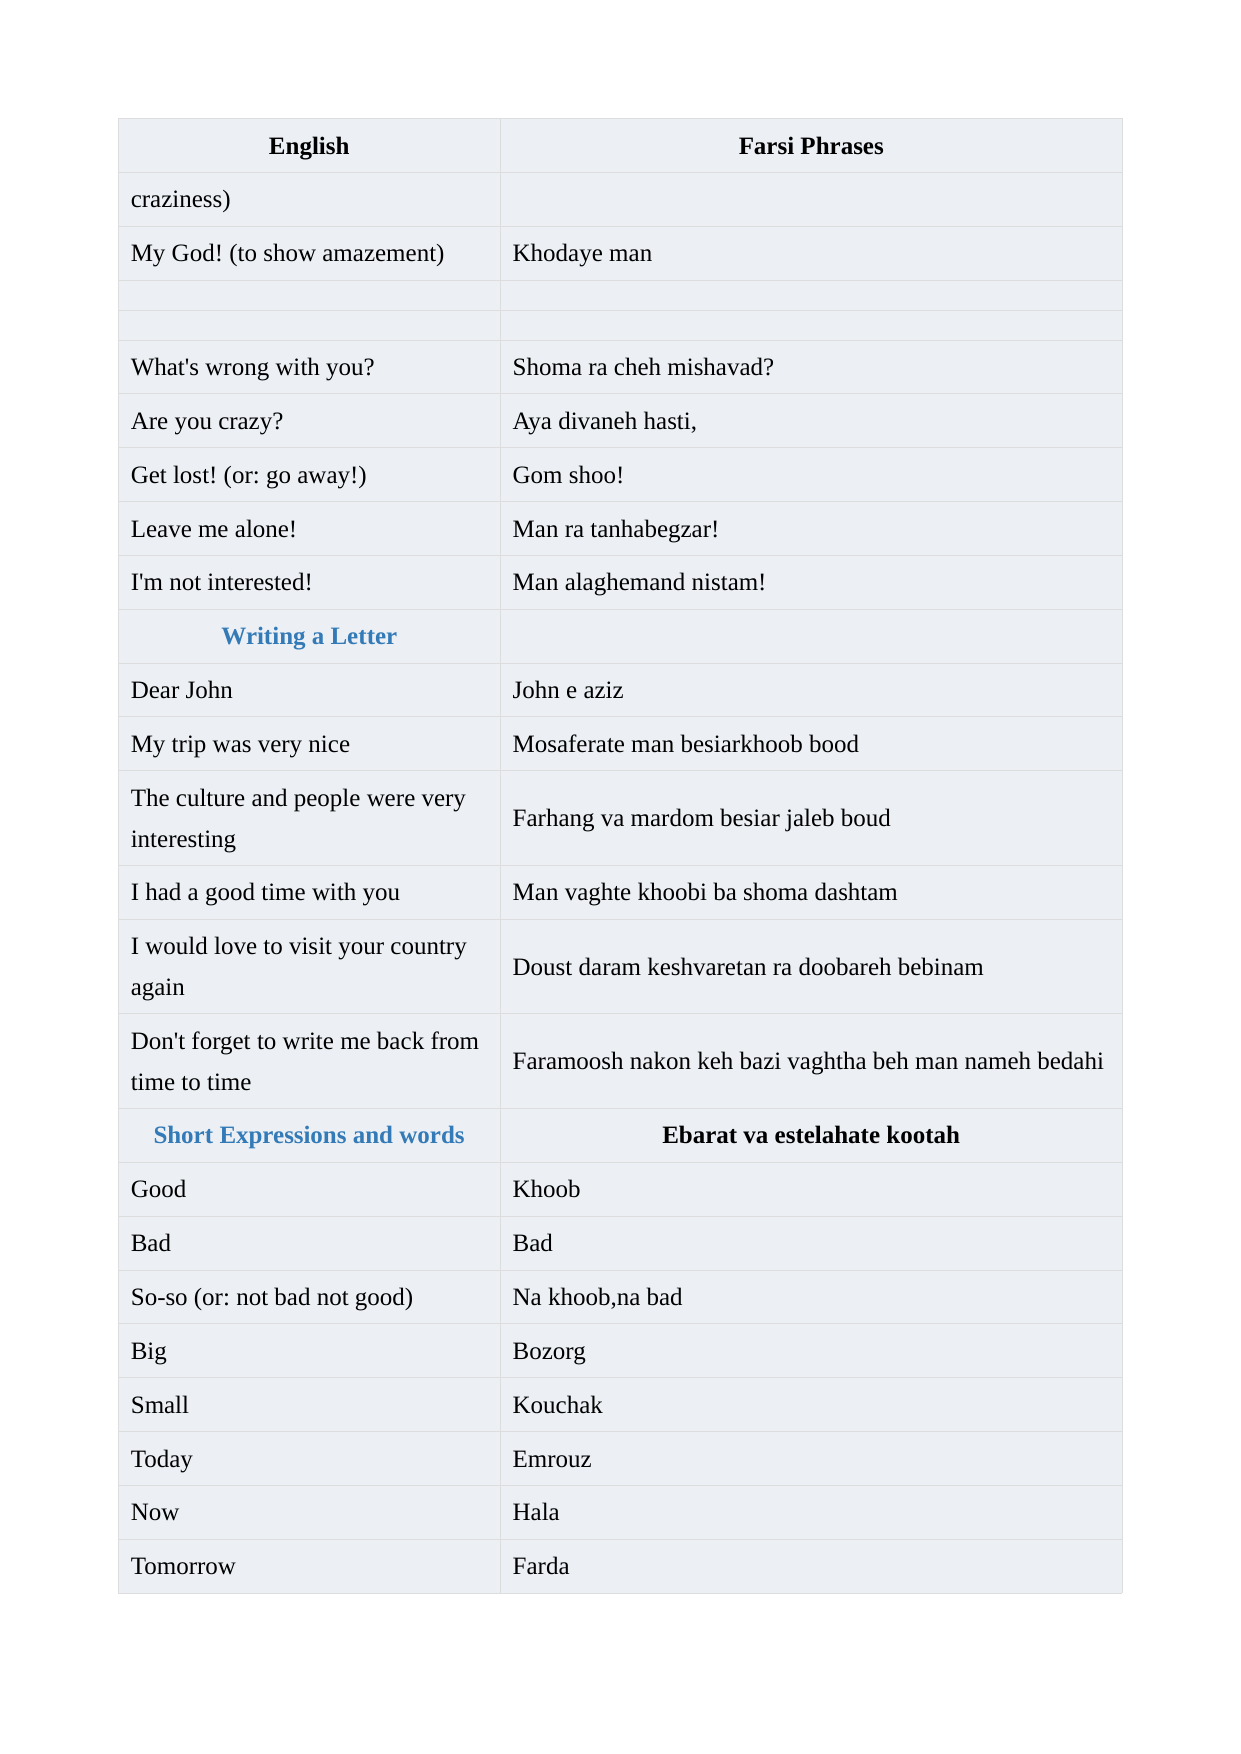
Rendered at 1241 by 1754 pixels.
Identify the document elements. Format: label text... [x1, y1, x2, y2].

table_cell [501, 173, 1122, 226]
table_cell Bad [119, 1217, 500, 1269]
table_cell Are you crazy? [119, 394, 500, 447]
table_cell So-so (or: not bad not good) [119, 1271, 500, 1323]
table_cell [501, 610, 1122, 663]
table_cell Ebarat va estelahate kootah [501, 1109, 1122, 1162]
table_cell I had a good time with you [119, 866, 500, 919]
table_cell Farda [501, 1540, 1122, 1593]
table_header English [119, 119, 500, 172]
table_cell The culture and people were very interesting [119, 771, 500, 865]
table_cell My God! (to show amazement) [119, 227, 500, 280]
table_cell Leave me alone! [119, 502, 500, 555]
table_cell Don't forget to write me back from time to time [119, 1014, 500, 1108]
table_cell Get lost! (or: go away!) [119, 448, 500, 501]
table_cell Doust daram keshvaretan ra doobareh bebinam [501, 920, 1122, 1013]
table_cell Emrouz [501, 1432, 1122, 1485]
table_cell Tomorrow [119, 1540, 500, 1593]
table_header Farsi Phrases [501, 119, 1122, 172]
table_cell Kouchak [501, 1378, 1122, 1431]
table_cell John e aziz [501, 664, 1122, 716]
table_cell I would love to visit your country again [119, 920, 500, 1013]
table_cell [119, 281, 500, 309]
table_cell Now [119, 1486, 500, 1539]
table_cell Khoob [501, 1163, 1122, 1216]
table_cell Dear John [119, 664, 500, 716]
table_cell I'm not interested! [119, 556, 500, 609]
table_cell What's wrong with you? [119, 341, 500, 393]
table_cell Mosaferate man besiarkhoob bood [501, 717, 1122, 770]
table_cell Aya divaneh hasti, [501, 394, 1122, 447]
table_cell Man ra tanhabegzar! [501, 502, 1122, 555]
table_cell Small [119, 1378, 500, 1431]
table_cell Short Expressions and words [119, 1109, 500, 1162]
table_cell Khodaye man [501, 227, 1122, 280]
table_cell [119, 311, 500, 339]
table_cell [501, 281, 1122, 309]
table_cell Farhang va mardom besiar jaleb boud [501, 771, 1122, 865]
table_cell Na khoob,na bad [501, 1271, 1122, 1323]
table_cell Bozorg [501, 1324, 1122, 1377]
table_cell Writing a Letter [119, 610, 500, 663]
table_cell Bad [501, 1217, 1122, 1269]
table_cell Today [119, 1432, 500, 1485]
table_cell Man vaghte khoobi ba shoma dashtam [501, 866, 1122, 919]
table_cell Big [119, 1324, 500, 1377]
table_cell Faramoosh nakon keh bazi vaghtha beh man nameh bedahi [501, 1014, 1122, 1108]
table_cell My trip was very nice [119, 717, 500, 770]
table_cell Good [119, 1163, 500, 1216]
table_cell Hala [501, 1486, 1122, 1539]
table_cell Shoma ra cheh mishavad? [501, 341, 1122, 393]
table_cell Man alaghemand nistam! [501, 556, 1122, 609]
table_cell [501, 311, 1122, 339]
table_cell Gom shoo! [501, 448, 1122, 501]
table_cell craziness) [119, 173, 500, 226]
